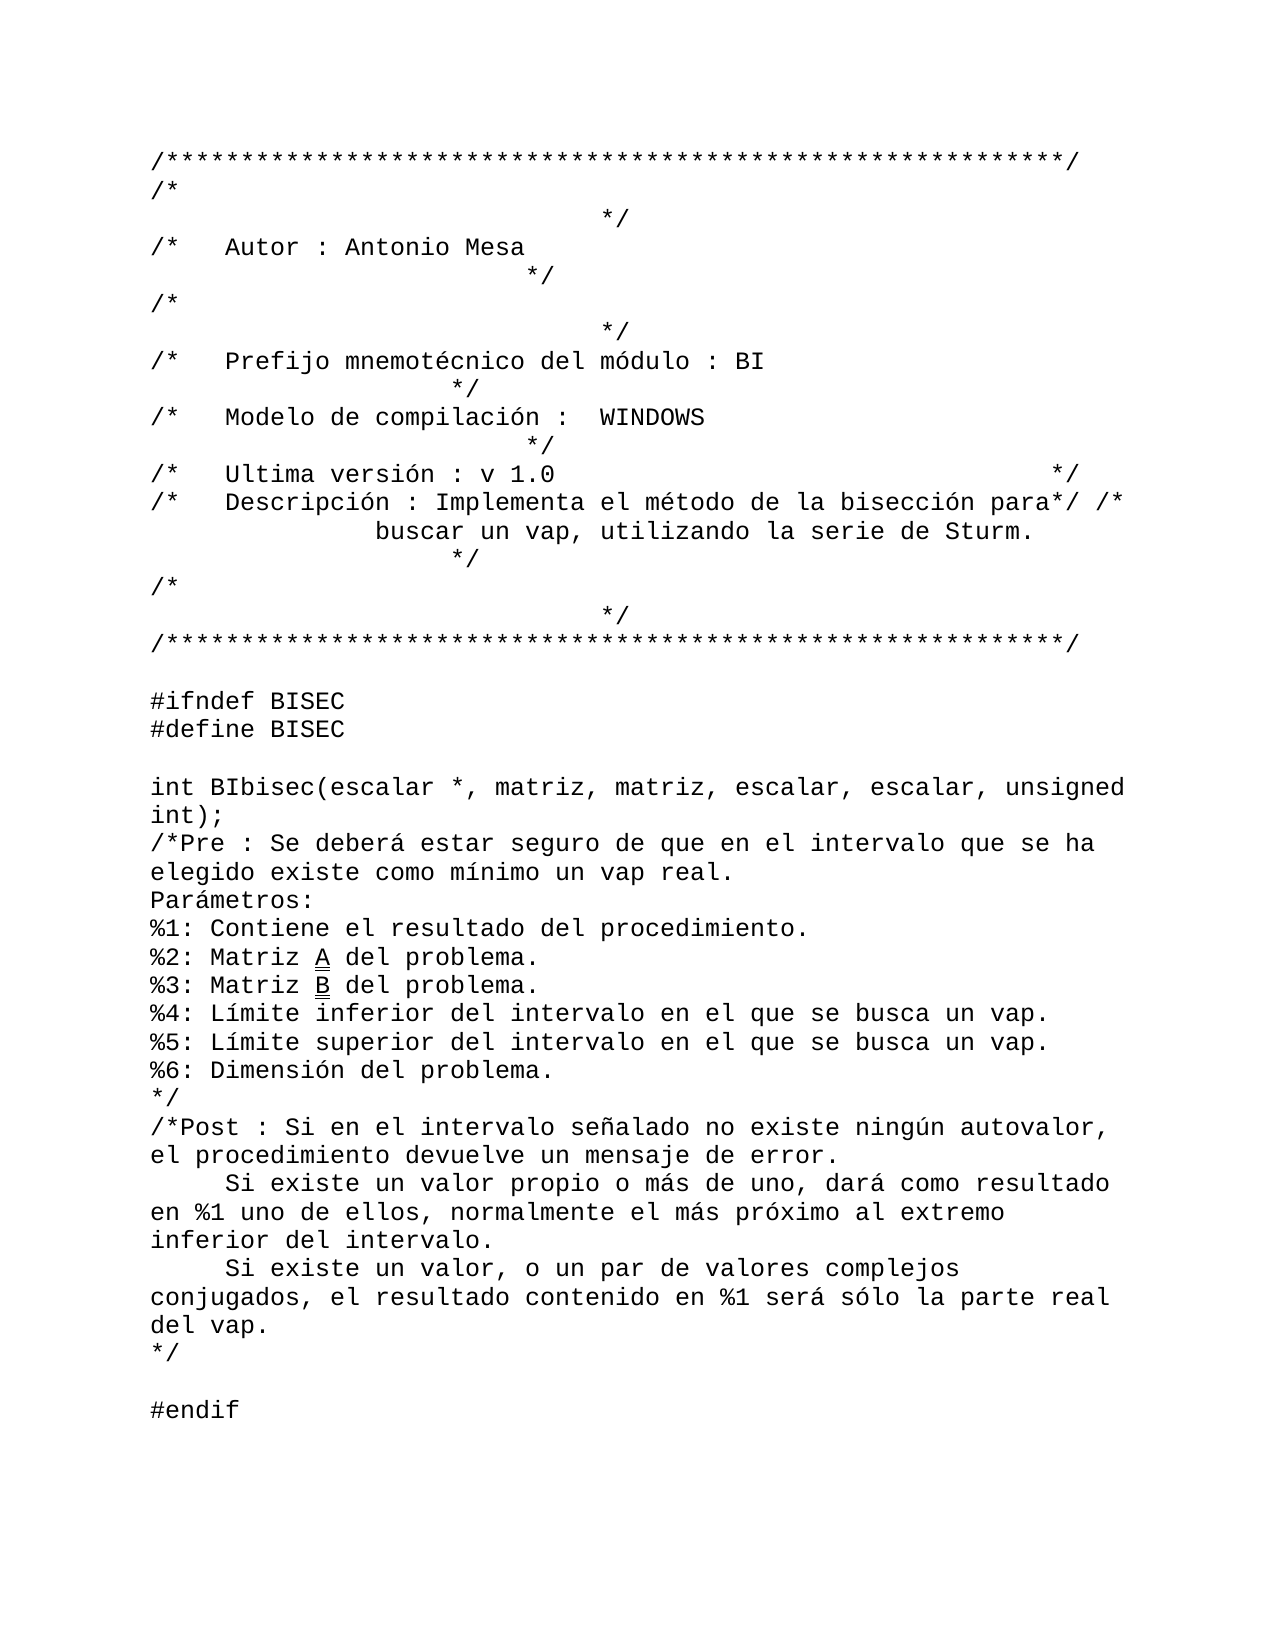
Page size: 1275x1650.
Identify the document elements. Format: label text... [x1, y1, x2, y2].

text /* Autor : Antonio Mesa */ [150, 235, 1125, 292]
text /*Post : Si en el intervalo señalado no existe ningún autovalor, el procedimiento devuelve un mensaje de error. [150, 1114, 1125, 1171]
text /* */ [150, 292, 1125, 348]
text /* */ [150, 178, 1125, 235]
text %5: Límite superior del intervalo en el que se busca un vap. [150, 1029, 1125, 1057]
text #endif [150, 1398, 1125, 1426]
text /* Modelo de compilación : WINDOWS */ [150, 405, 1125, 462]
text /* Ultima versión : v 1.0 */ [150, 462, 1125, 490]
text #define BISEC [150, 717, 1125, 745]
text /* */ [150, 575, 1125, 632]
text /************************************************************/ [150, 150, 1125, 178]
text #ifndef BISEC [150, 689, 1125, 717]
text Si existe un valor propio o más de uno, dará como resultado en %1 uno de ellos, normalmente el más próximo al extremo inferior del intervalo. [150, 1171, 1125, 1256]
text */ [150, 1086, 1125, 1114]
text /************************************************************/ [150, 632, 1125, 660]
text /* Descripción : Implementa el método de la bisección para*/ /* buscar un vap, utilizando la serie de Sturm. */ [150, 490, 1125, 575]
text %4: Límite inferior del intervalo en el que se busca un vap. [150, 1001, 1125, 1029]
text %1: Contiene el resultado del procedimiento. [150, 916, 1125, 944]
text /*Pre : Se deberá estar seguro de que en el intervalo que se ha elegido existe como mínimo un vap real. [150, 831, 1125, 887]
text /* Prefijo mnemotécnico del módulo : BI */ [150, 348, 1125, 405]
text %2: Matriz A del problema. [150, 944, 1125, 972]
text %3: Matriz B del problema. [150, 972, 1125, 1001]
text Si existe un valor, o un par de valores complejos conjugados, el resultado contenido en %1 será sólo la parte real del vap. [150, 1256, 1125, 1341]
text Parámetros: [150, 887, 1125, 916]
text %6: Dimensión del problema. [150, 1057, 1125, 1086]
text int BIbisec(escalar *, matriz, matriz, escalar, escalar, unsigned int); [150, 774, 1125, 831]
text */ [150, 1341, 1125, 1369]
